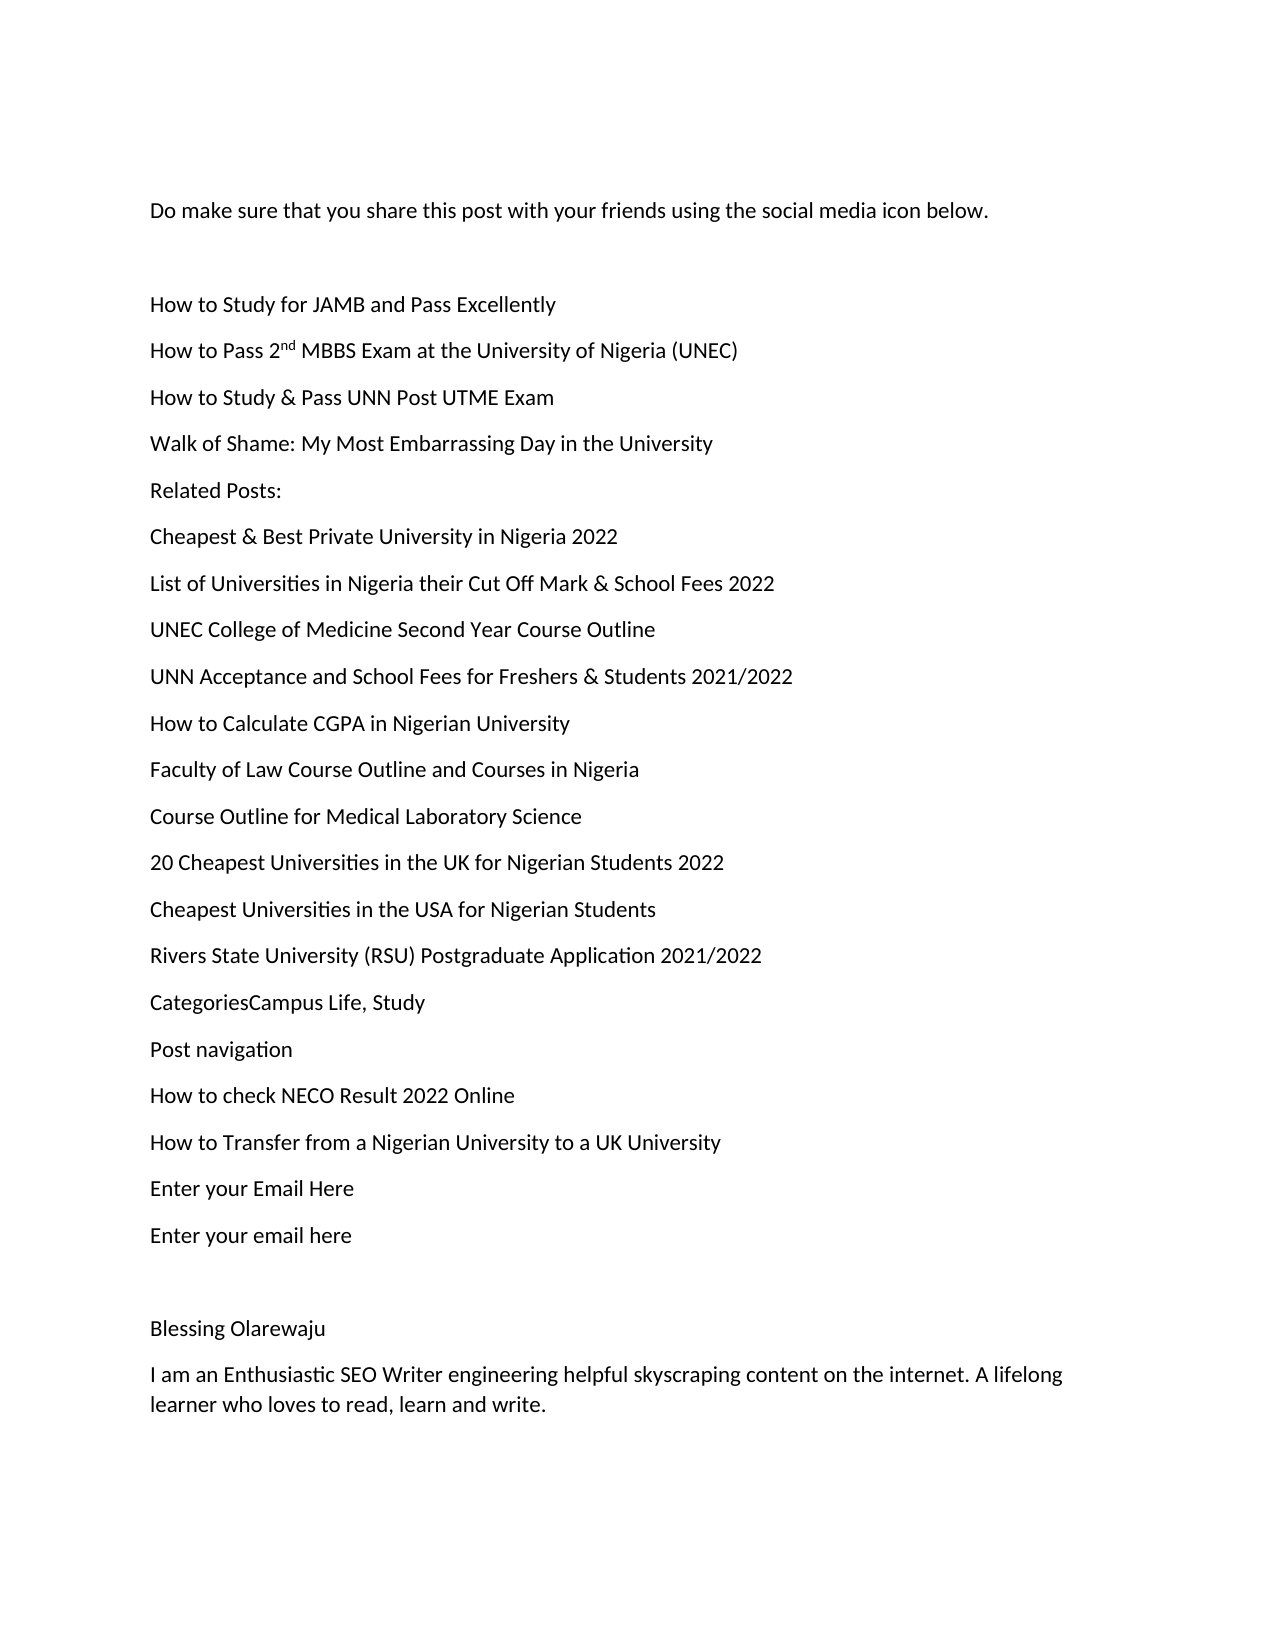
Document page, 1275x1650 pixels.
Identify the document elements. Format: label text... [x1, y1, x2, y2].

text How to Study for JAMB and Pass Excellently [150, 290, 1125, 318]
text How to check NECO Result 2022 Online [150, 1081, 1125, 1109]
text Rivers State University (RSU) Postgraduate Application 2021/2022 [150, 942, 1125, 969]
text UNEC College of Medicine Second Year Course Outline [150, 616, 1125, 644]
text Cheapest Universities in the USA for Nigerian Students [150, 895, 1125, 923]
text Post navigation [150, 1035, 1125, 1063]
text I am an Enthusiastic SEO Writer engineering helpful skyscraping content on the internet. A lifelong learner who loves to read, learn and write. [150, 1361, 1125, 1418]
text Enter your Email Here [150, 1174, 1125, 1202]
text List of Universities in Nigeria their Cut Off Mark & School Fees 2022 [150, 569, 1125, 597]
text UNN Acceptance and School Fees for Freshers & Students 2021/2022 [150, 662, 1125, 690]
text Walk of Shame: My Most Embarrassing Day in the University [150, 429, 1125, 457]
text Do make sure that you share this post with your friends using the social media icon below. [150, 197, 1125, 224]
text Cheapest & Best Private University in Nigeria 2022 [150, 522, 1125, 551]
text Enter your email here [150, 1221, 1125, 1249]
text How to Calculate CGPA in Nigerian University [150, 709, 1125, 737]
text 20 Cheapest Universities in the UK for Nigerian Students 2022 [150, 848, 1125, 876]
text Faculty of Law Course Outline and Courses in Nigeria [150, 755, 1125, 783]
text CategoriesCampus Life, Study [150, 988, 1125, 1016]
text How to Transfer from a Nigerian University to a UK University [150, 1128, 1125, 1156]
text Related Posts: [150, 476, 1125, 504]
text Course Outline for Medical Laboratory Science [150, 802, 1125, 830]
text Blessing Olarewaju [150, 1314, 1125, 1342]
text How to Study & Pass UNN Post UTME Exam [150, 383, 1125, 411]
text How to Pass 2nd MBBS Exam at the University of Nigeria (UNEC) [150, 336, 1125, 364]
